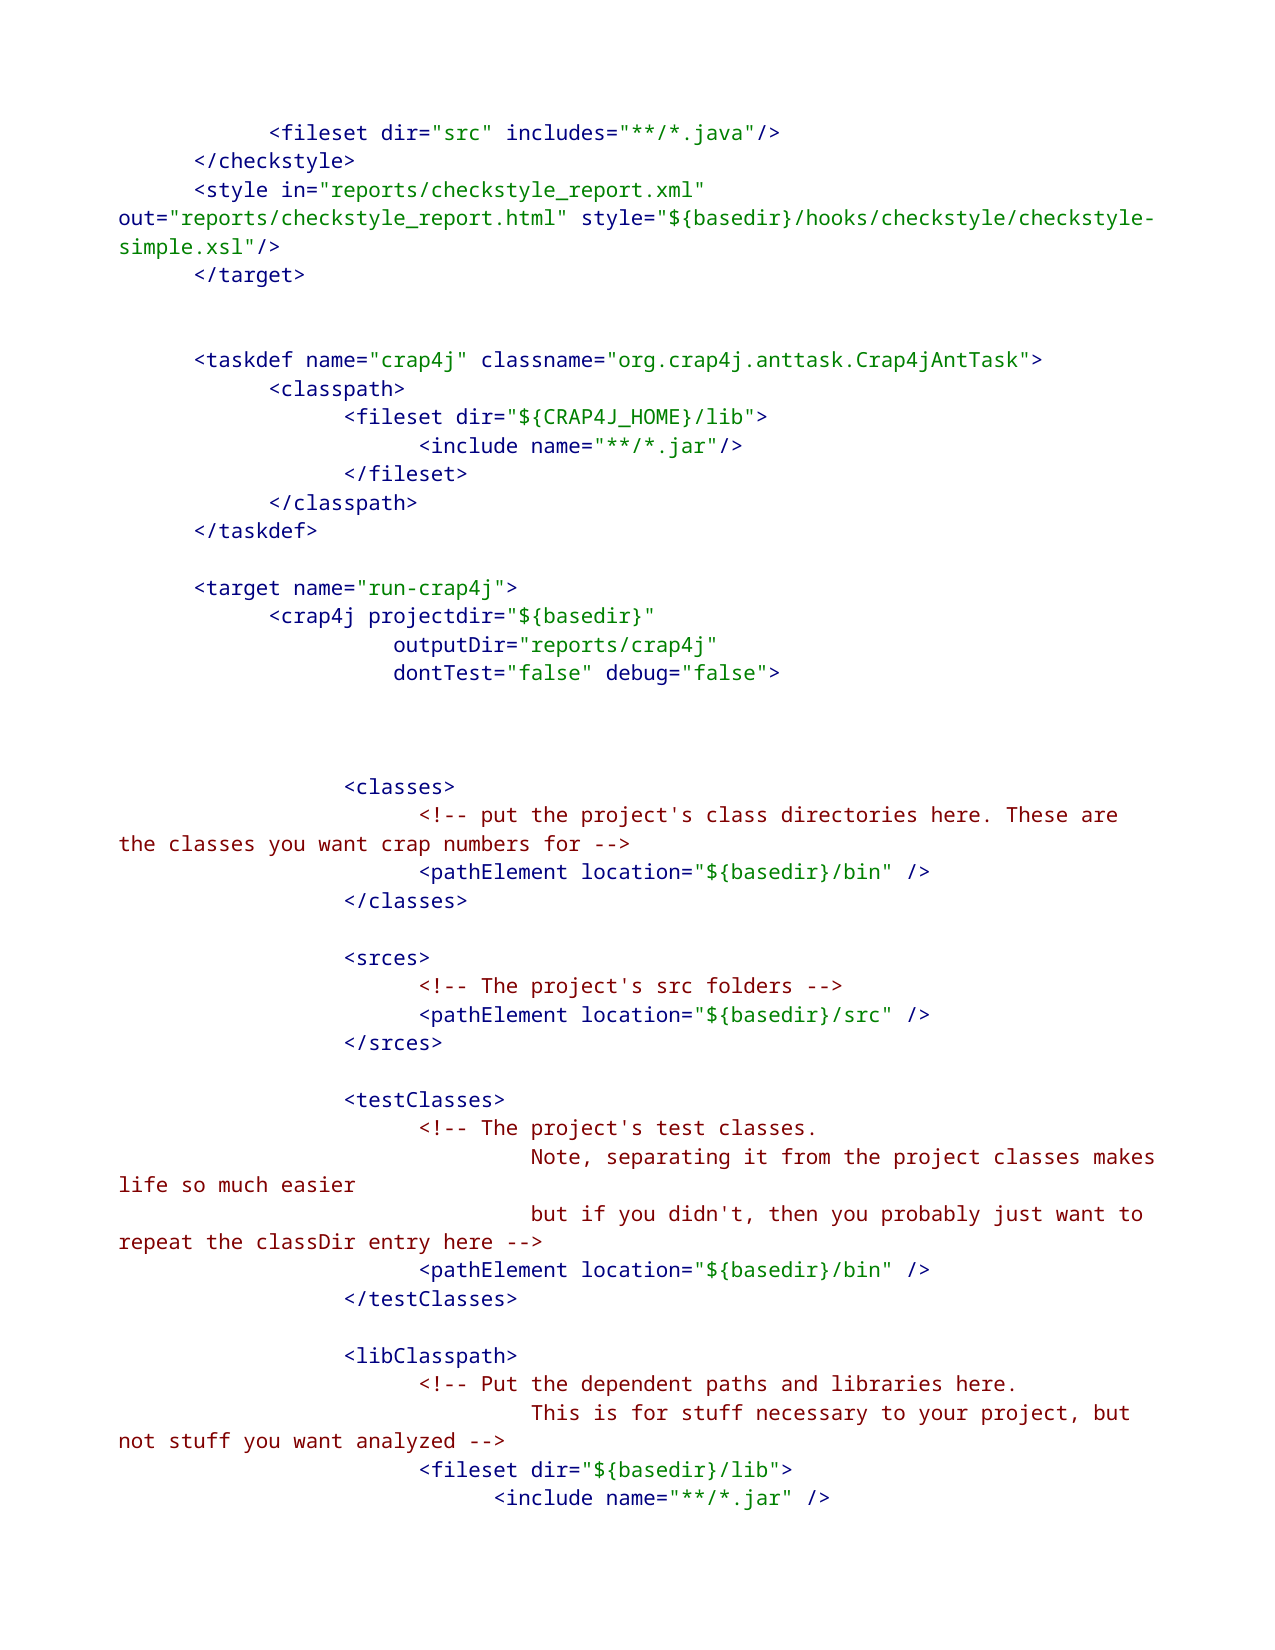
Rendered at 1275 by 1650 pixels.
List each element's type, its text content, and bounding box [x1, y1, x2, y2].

text <pathElement location="${basedir}/bin" /> [118, 857, 1157, 886]
text <pathElement location="${basedir}/src" /> [118, 1000, 1157, 1028]
text <include name="**/*.jar"/> [118, 431, 1157, 459]
text <include name="**/*.jar" /> [118, 1483, 1157, 1512]
text </classpath> [118, 488, 1157, 516]
text <srces> [118, 943, 1157, 971]
text <crap4j projectdir="${basedir}" [118, 602, 1157, 630]
text </checkstyle> [118, 147, 1157, 175]
text <fileset dir="${CRAP4J_HOME}/lib"> [118, 402, 1157, 431]
text dontTest="false" debug="false"> [118, 658, 1157, 687]
text <pathElement location="${basedir}/bin" /> [118, 1256, 1157, 1284]
text <libClasspath> [118, 1341, 1157, 1369]
text <style in="reports/checkstyle_report.xml" out="reports/checkstyle_report.html" style="${basedir}/hooks/checkstyle/checkstyle-simple.xsl"/> [118, 175, 1157, 260]
text but if you didn't, then you probably just want to repeat the classDir entry here --> [118, 1199, 1157, 1256]
text <!-- The project's src folders --> [118, 971, 1157, 1000]
text <fileset dir="src" includes="**/*.java"/> [118, 118, 1157, 147]
text <fileset dir="${basedir}/lib"> [118, 1455, 1157, 1483]
text <!-- The project's test classes. [118, 1113, 1157, 1142]
text </classes> [118, 886, 1157, 914]
text </taskdef> [118, 516, 1157, 545]
text <taskdef name="crap4j" classname="org.crap4j.anttask.Crap4jAntTask"> [118, 346, 1157, 374]
text <classes> [118, 772, 1157, 801]
text Note, separating it from the project classes makes life so much easier [118, 1142, 1157, 1199]
text <classpath> [118, 374, 1157, 402]
text <!-- put the project's class directories here. These are the classes you want crap numbers for --> [118, 801, 1157, 857]
text <target name="run-crap4j"> [118, 573, 1157, 602]
text </testClasses> [118, 1284, 1157, 1312]
text This is for stuff necessary to your project, but not stuff you want analyzed --> [118, 1398, 1157, 1455]
text <!-- Put the dependent paths and libraries here. [118, 1369, 1157, 1398]
text <testClasses> [118, 1085, 1157, 1113]
text </target> [118, 260, 1157, 289]
text </fileset> [118, 459, 1157, 488]
text </srces> [118, 1028, 1157, 1057]
text outputDir="reports/crap4j" [118, 630, 1157, 658]
